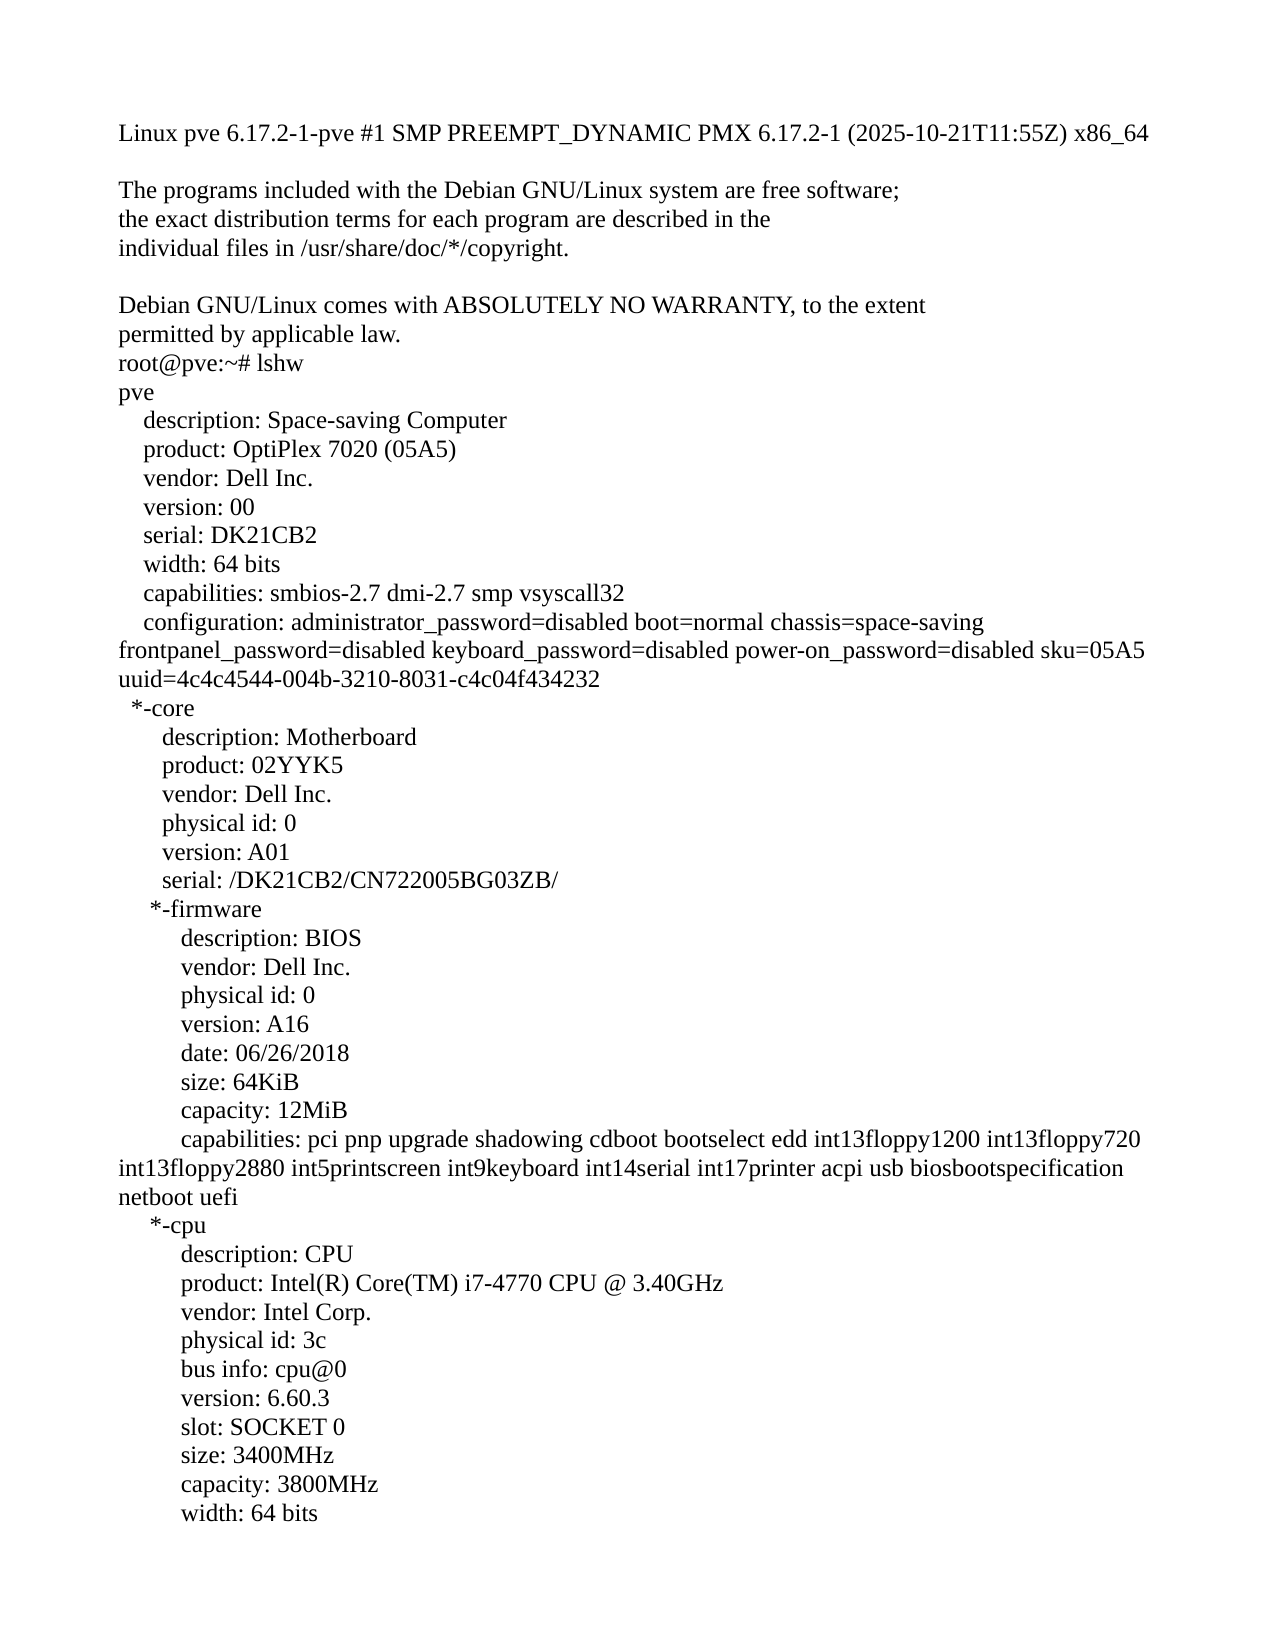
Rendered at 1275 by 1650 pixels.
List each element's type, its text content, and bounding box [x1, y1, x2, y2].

text configuration: administrator_password=disabled boot=normal chassis=space-saving frontpanel_password=disabled keyboard_password=disabled power-on_password=disabled sku=05A5 uuid=4c4c4544-004b-3210-8031-c4c04f434232 [118, 607, 1157, 693]
text size: 3400MHz [118, 1441, 1157, 1469]
text version: 6.60.3 [118, 1383, 1157, 1412]
text physical id: 3c [118, 1326, 1157, 1354]
text permitted by applicable law. [118, 319, 1157, 348]
text date: 06/26/2018 [118, 1038, 1157, 1067]
text serial: DK21CB2 [118, 521, 1157, 549]
text version: 00 [118, 492, 1157, 521]
text *-cpu [118, 1211, 1157, 1239]
text description: BIOS [118, 923, 1157, 952]
text individual files in /usr/share/doc/*/copyright. [118, 233, 1157, 262]
text Debian GNU/Linux comes with ABSOLUTELY NO WARRANTY, to the extent [118, 291, 1157, 319]
text The programs included with the Debian GNU/Linux system are free software; [118, 176, 1157, 204]
text vendor: Dell Inc. [118, 463, 1157, 492]
text capabilities: pci pnp upgrade shadowing cdboot bootselect edd int13floppy1200 int13floppy720 int13floppy2880 int5printscreen int9keyboard int14serial int17printer acpi usb biosbootspecification netboot uefi [118, 1124, 1157, 1211]
text capacity: 3800MHz [118, 1469, 1157, 1498]
text vendor: Dell Inc. [118, 779, 1157, 808]
text description: Space-saving Computer [118, 406, 1157, 434]
text width: 64 bits [118, 549, 1157, 578]
text product: 02YYK5 [118, 751, 1157, 779]
text serial: /DK21CB2/CN722005BG03ZB/ [118, 866, 1157, 894]
text physical id: 0 [118, 981, 1157, 1009]
text product: Intel(R) Core(TM) i7-4770 CPU @ 3.40GHz [118, 1268, 1157, 1297]
text vendor: Intel Corp. [118, 1297, 1157, 1326]
text product: OptiPlex 7020 (05A5) [118, 434, 1157, 463]
text *-core [118, 693, 1157, 722]
text physical id: 0 [118, 808, 1157, 837]
text the exact distribution terms for each program are described in the [118, 204, 1157, 233]
text size: 64KiB [118, 1067, 1157, 1096]
text slot: SOCKET 0 [118, 1412, 1157, 1441]
text vendor: Dell Inc. [118, 952, 1157, 981]
text capacity: 12MiB [118, 1096, 1157, 1124]
text *-firmware [118, 894, 1157, 923]
text version: A16 [118, 1009, 1157, 1038]
text description: Motherboard [118, 722, 1157, 751]
text root@pve:~# lshw [118, 348, 1157, 377]
text capabilities: smbios-2.7 dmi-2.7 smp vsyscall32 [118, 578, 1157, 607]
text version: A01 [118, 837, 1157, 866]
text description: CPU [118, 1239, 1157, 1268]
text width: 64 bits [118, 1498, 1157, 1527]
text Linux pve 6.17.2-1-pve #1 SMP PREEMPT_DYNAMIC PMX 6.17.2-1 (2025-10-21T11:55Z) x86_64 [118, 118, 1157, 147]
text pve [118, 377, 1157, 406]
text bus info: cpu@0 [118, 1354, 1157, 1383]
